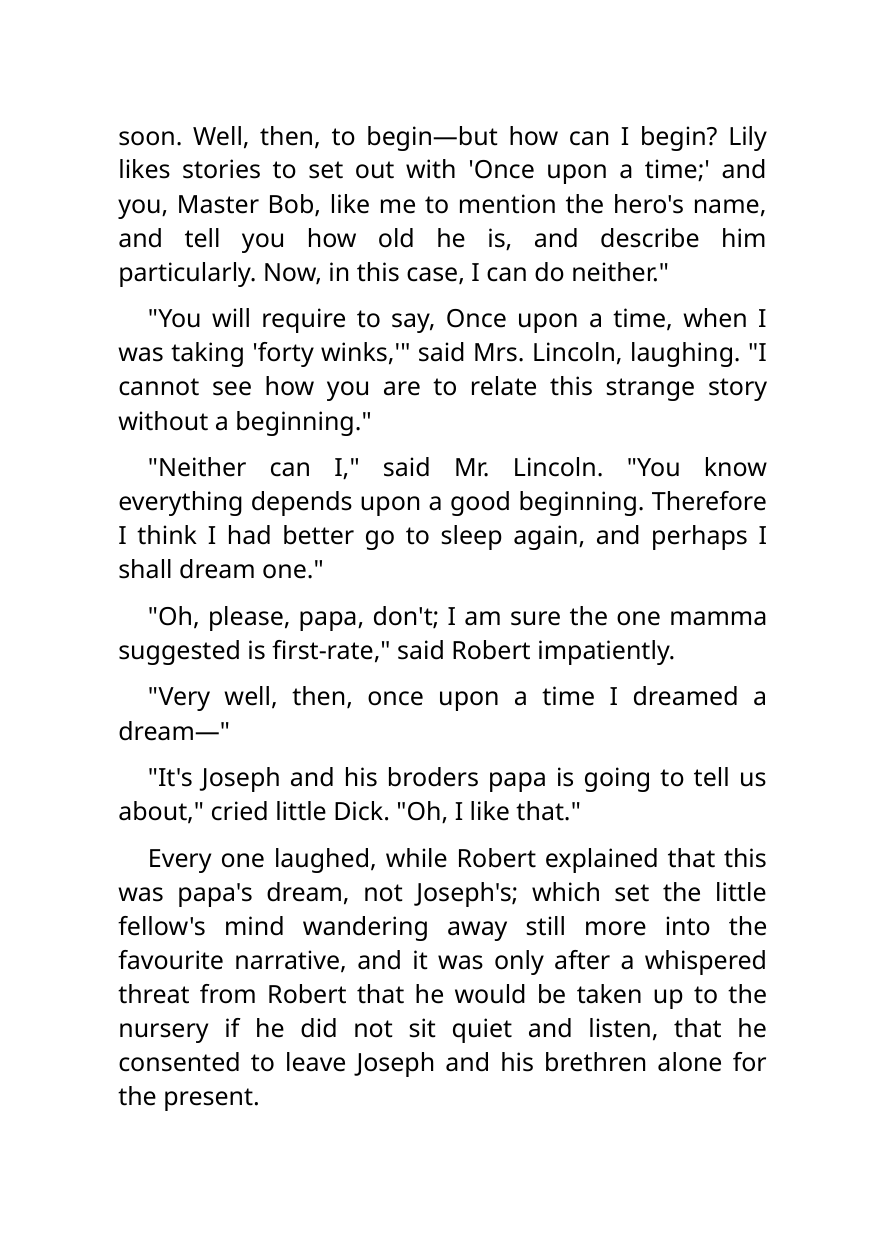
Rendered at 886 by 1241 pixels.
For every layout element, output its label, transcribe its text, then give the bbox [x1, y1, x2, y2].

text Every one laughed, while Robert explained that this was papa's dream, not Joseph's; which set the little fellow's mind wandering away still more into the favourite narrative, and it was only after a whispered threat from Robert that he would be taken up to the nursery if he did not sit quiet and listen, that he consented to leave Joseph and his brethren alone for the present. [118, 840, 768, 1113]
text "Very well, then, once upon a time I dreamed a dream—" [118, 679, 768, 747]
text "Oh, please, papa, don't; I am sure the one mamma suggested is first-rate," said Robert impatiently. [118, 598, 768, 667]
text "You will require to say, Once upon a time, when I was taking 'forty winks,'" said Mrs. Lincoln, laughing. "I cannot see how you are to relate this strange story without a beginning." [118, 301, 768, 437]
text "It's Joseph and his broders papa is going to tell us about," cried little Dick. "Oh, I like that." [118, 760, 768, 828]
text "Neither can I," said Mr. Lincoln. "You know everything depends upon a good beginning. Therefore I think I had better go to sleep again, and perhaps I shall dream one." [118, 450, 768, 586]
text soon. Well, then, to begin—but how can I begin? Lily likes stories to set out with 'Once upon a time;' and you, Master Bob, like me to mention the hero's name, and tell you how old he is, and describe him particularly. Now, in this case, I can do neither." [118, 118, 768, 288]
